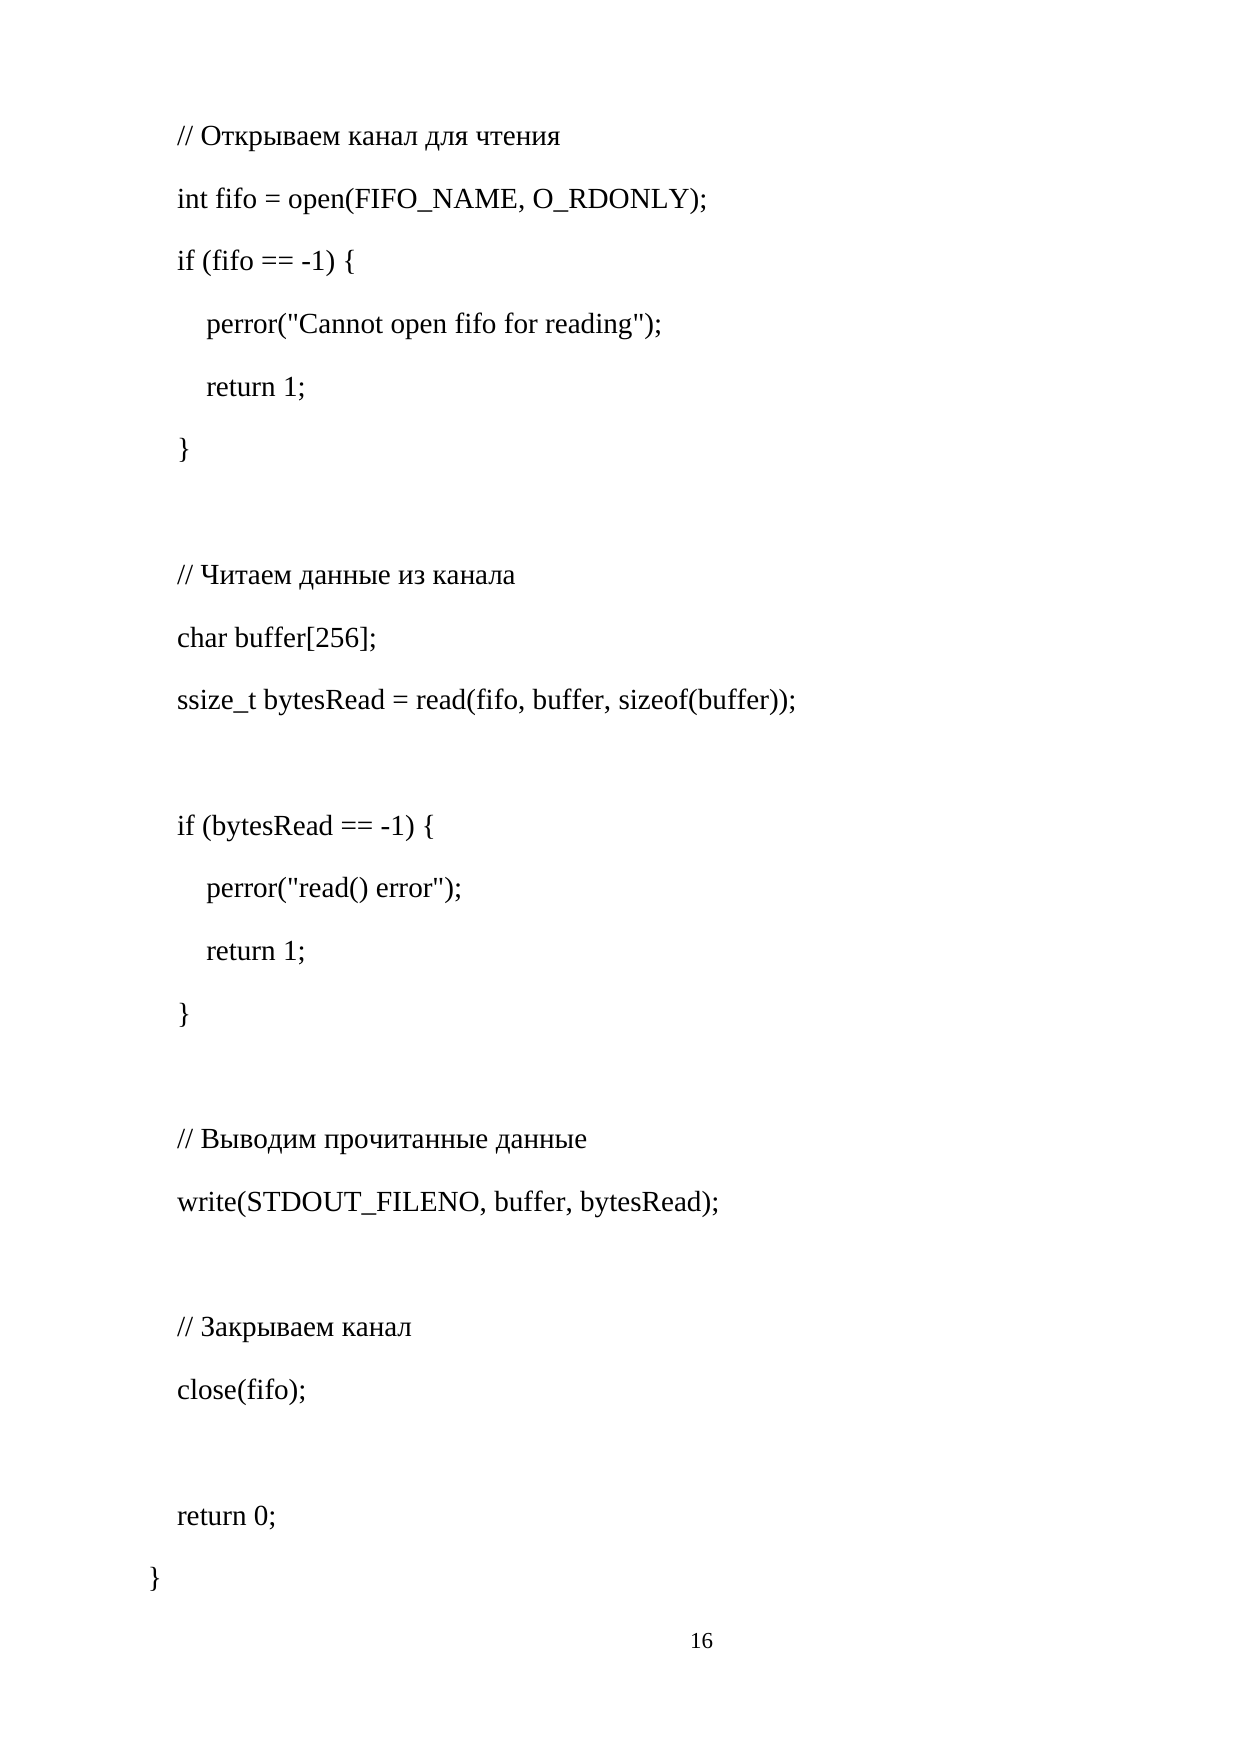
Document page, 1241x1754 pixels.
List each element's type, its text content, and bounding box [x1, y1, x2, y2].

text return 0; [148, 1498, 1181, 1531]
text } [148, 432, 1181, 465]
text return 1; [148, 933, 1181, 967]
text } [148, 1560, 1181, 1594]
text // Читаем данные из канала [148, 557, 1181, 591]
text perror("Cannot open fifo for reading"); [148, 306, 1181, 340]
text // Открываем канал для чтения [148, 118, 1181, 152]
text if (fifo == -1) { [148, 243, 1181, 277]
text if (bytesRead == -1) { [148, 808, 1181, 841]
text } [148, 996, 1181, 1029]
text perror("read() error"); [148, 871, 1181, 904]
text int fifo = open(FIFO_NAME, O_RDONLY); [148, 181, 1181, 214]
text // Выводим прочитанные данные [148, 1121, 1181, 1155]
text write(STDOUT_FILENO, buffer, bytesRead); [148, 1184, 1181, 1218]
text return 1; [148, 369, 1181, 402]
text ssize_t bytesRead = read(fifo, buffer, sizeof(buffer)); [148, 682, 1181, 716]
text // Закрываем канал [148, 1309, 1181, 1343]
text close(fifo); [148, 1372, 1181, 1406]
text char buffer[256]; [148, 620, 1181, 653]
